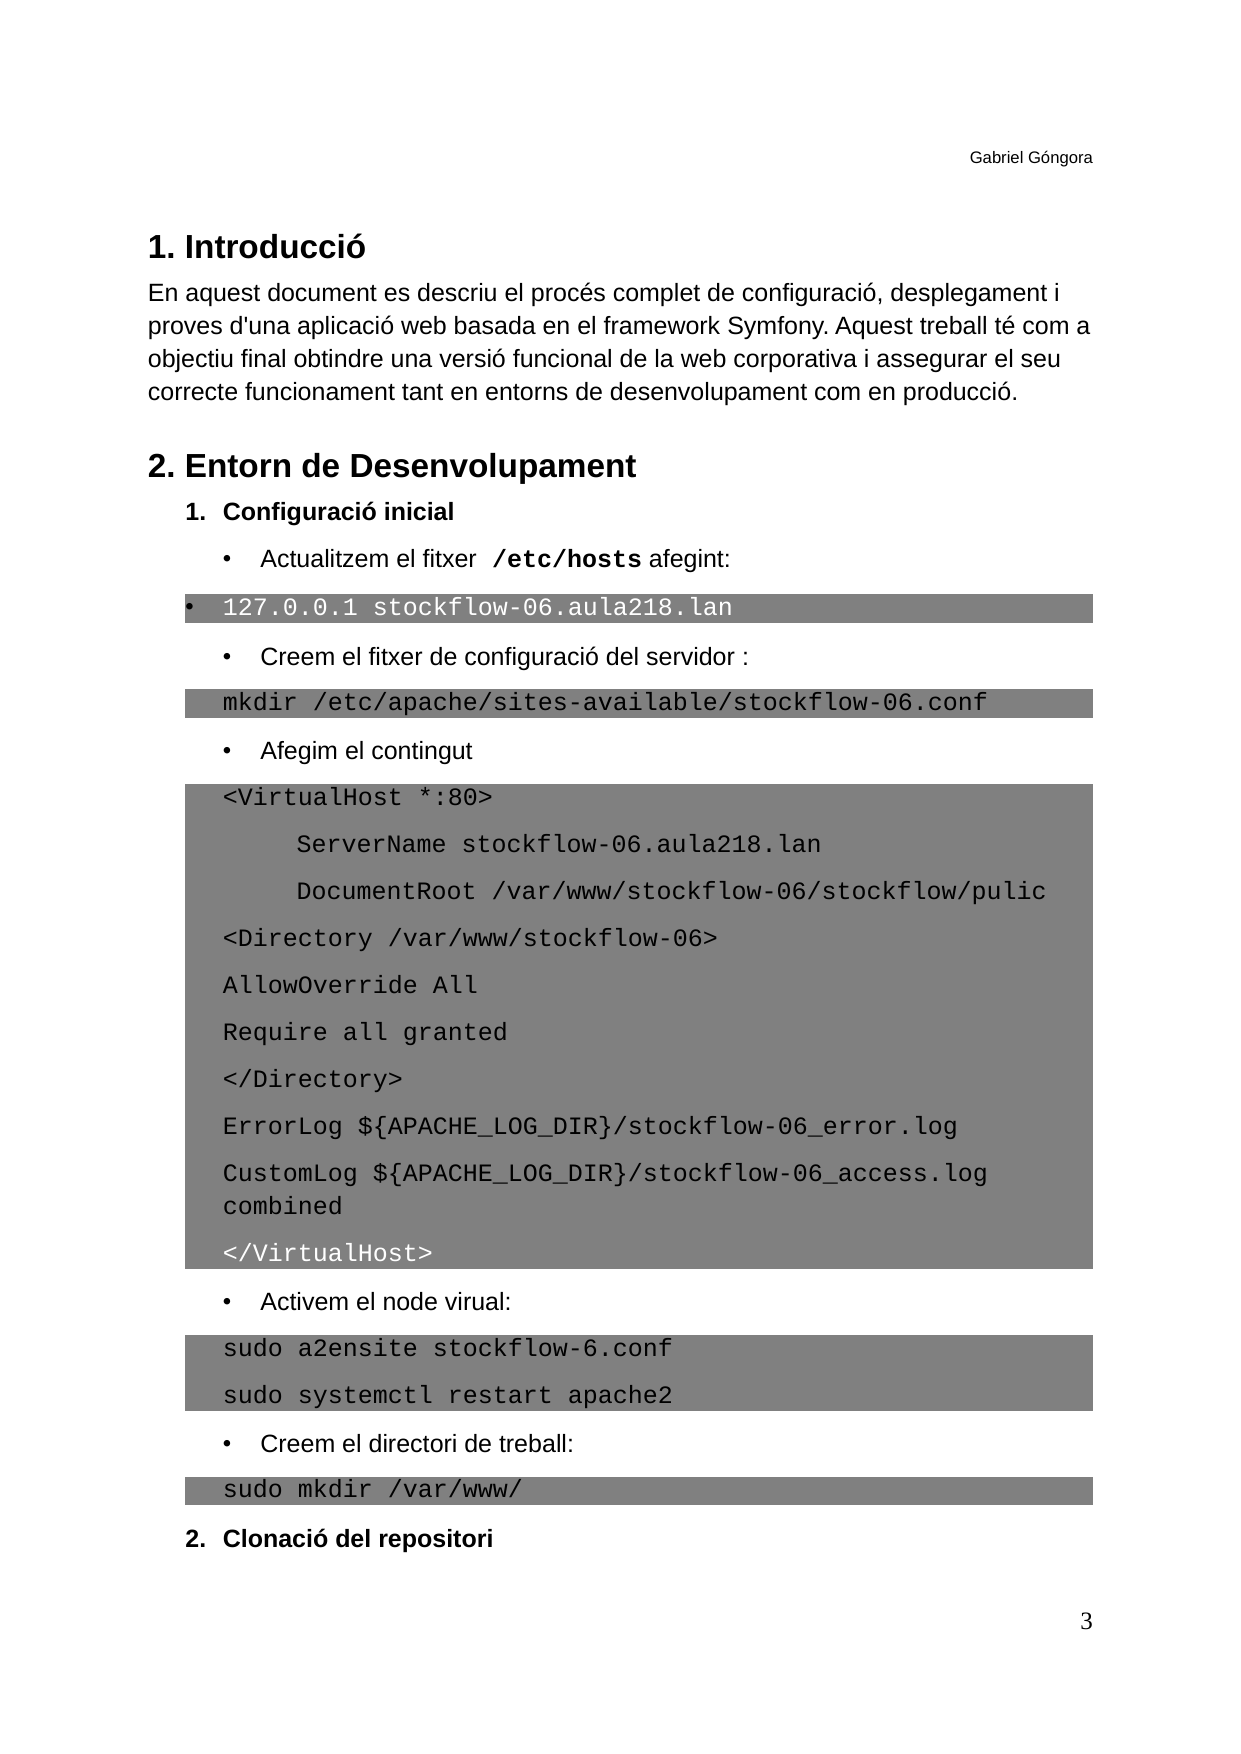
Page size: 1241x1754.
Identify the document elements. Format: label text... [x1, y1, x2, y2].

list DocumentRoot /var/www/stockflow-06/stockflow/pulic [185, 878, 1093, 907]
list <VirtualHost *:80> [185, 784, 1093, 812]
list sudo systemctl restart apache2 [185, 1382, 1093, 1411]
list Activem el node virual: [223, 1287, 1093, 1316]
list ServerName stockflow-06.aula218.lan [185, 831, 1093, 859]
list Creem el directori de treball: [223, 1429, 1093, 1458]
list AllowOverride All [185, 972, 1093, 1001]
list sudo a2ensite stockflow-6.conf [185, 1335, 1093, 1363]
list Creem el fitxer de configuració del servidor : [223, 642, 1093, 670]
list <Directory /var/www/stockflow-06> [185, 925, 1093, 954]
list Clonació del repositori [185, 1524, 1093, 1553]
list Actualitzem el fitxer /etc/hosts afegint: [223, 544, 1093, 575]
subtitle 1. Introducció [148, 227, 1093, 266]
list </Directory> [185, 1067, 1093, 1095]
list sudo mkdir /var/www/ [185, 1477, 1093, 1505]
text En aquest document es descriu el procés complet de configuració, desplegament i proves d'una aplicació web basada en el framework Symfony. Aquest treball té com a objectiu final obtindre una versió funcional de la web corporativa i assegurar el seu correcte funcionament tant en entorns de desenvolupament com en producció. [148, 278, 1093, 406]
list CustomLog ${APACHE_LOG_DIR}/stockflow-06_access.log combined [185, 1161, 1093, 1222]
list Afegim el contingut [223, 736, 1093, 765]
list Require all granted [185, 1019, 1093, 1048]
list mkdir /etc/apache/sites-available/stockflow-06.conf [185, 689, 1093, 718]
list </VirtualHost> [185, 1240, 1093, 1269]
list ErrorLog ${APACHE_LOG_DIR}/stockflow-06_error.log [185, 1114, 1093, 1142]
subtitle 2. Entorn de Desenvolupament [148, 446, 1093, 484]
list Configuració inicial [185, 497, 1093, 526]
list 127.0.0.1 stockflow-06.aula218.lan [185, 594, 1093, 623]
